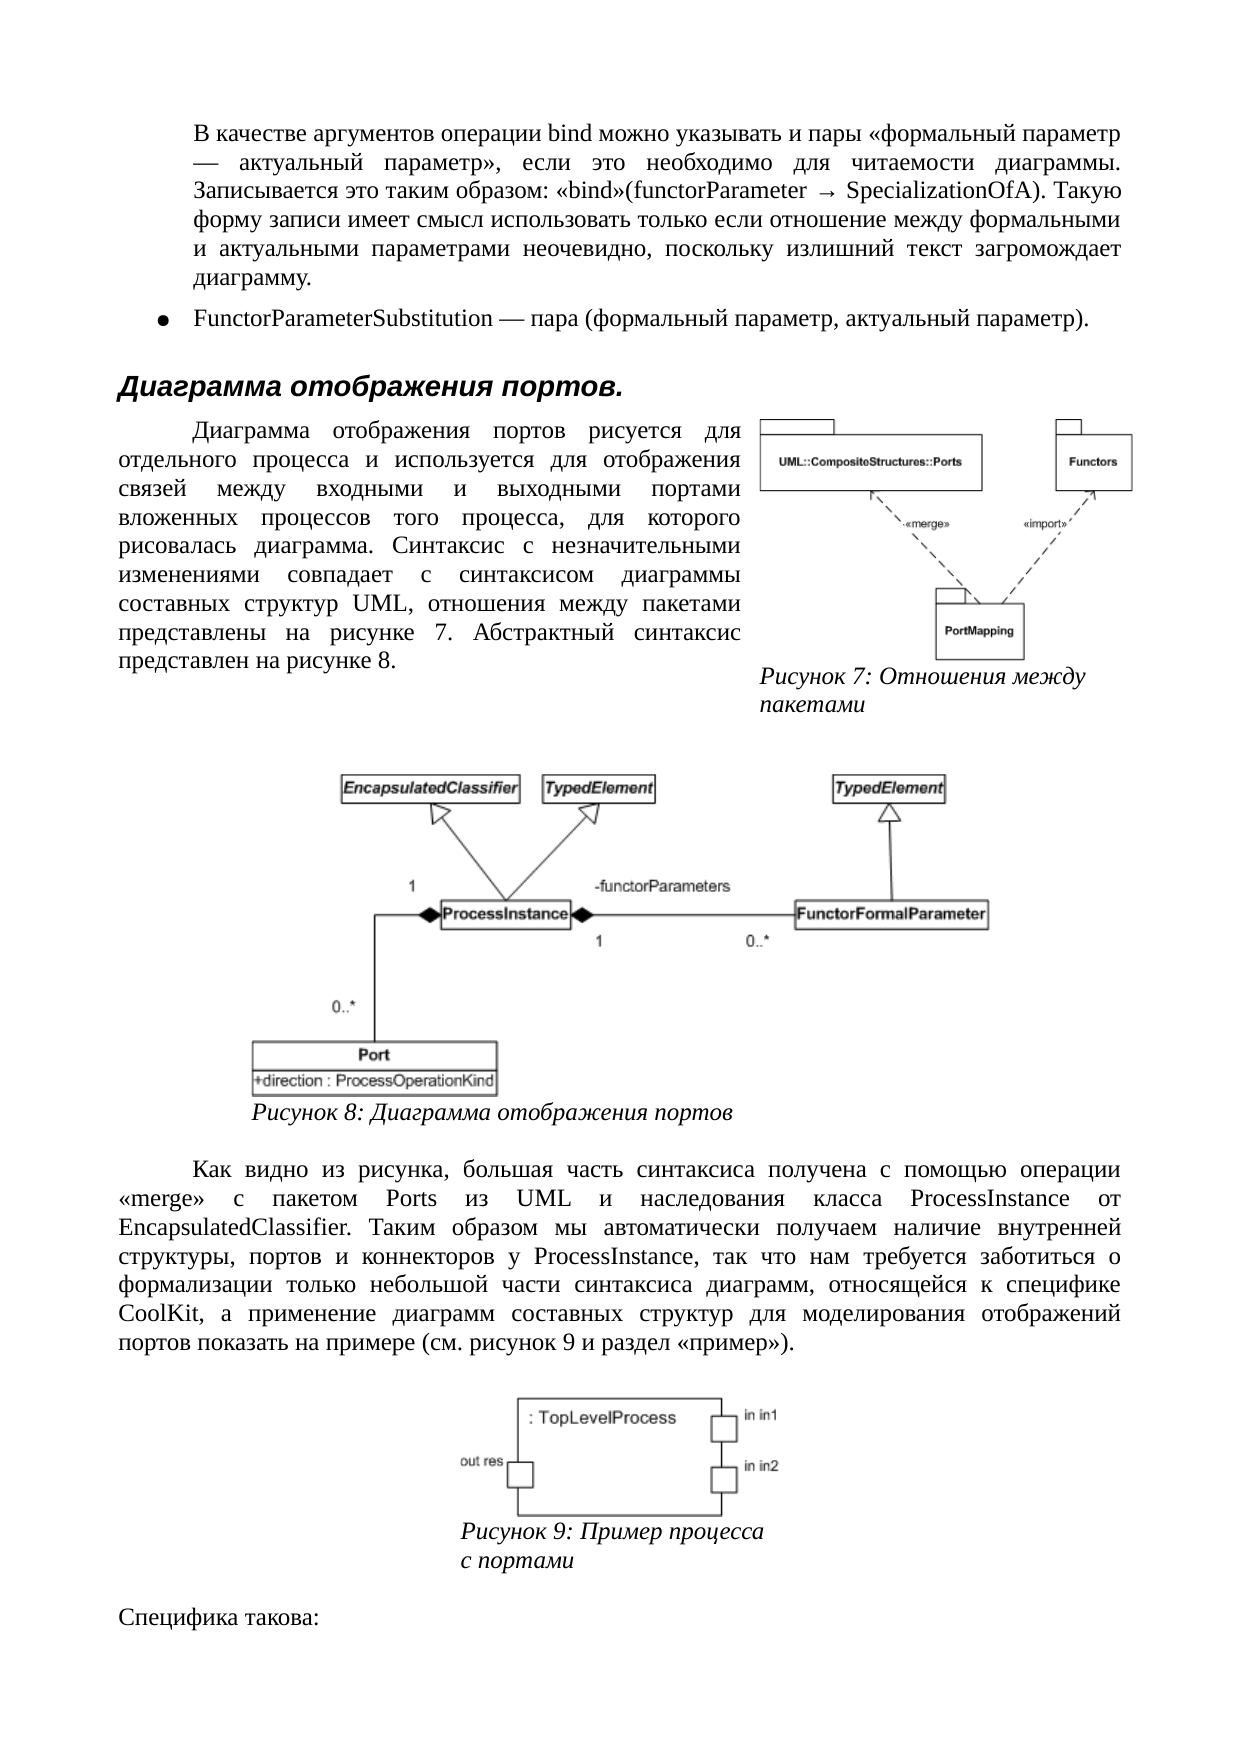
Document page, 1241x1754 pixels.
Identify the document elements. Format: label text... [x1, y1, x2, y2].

text Как видно из рисунка, большая часть синтаксиса получена с помощью операции «merge» с пакетом Ports из UML и наследования класса ProcessInstance от EncapsulatedClassifier. Таким образом мы автоматически получаем наличие внутренней структуры, портов и коннекторов у ProcessInstance, так что нам требуется заботиться о формализации только небольшой части синтаксиса диаграмм, относящейся к специфике CoolKit, а применение диаграмм составных структур для моделирования отображений портов показать на примере (см. рисунок 9 и раздел «пример»). [118, 1154, 1122, 1356]
picture [759, 418, 1133, 661]
text Специфика такова: [118, 1602, 1122, 1631]
picture [251, 774, 990, 1097]
text Рисунок 8: Диаграмма отображения портов [251, 1097, 989, 1126]
text Диаграмма отображения портов рисуется для отдельного процесса и используется для отображения связей между входными и выходными портами вложенных процессов того процесса, для которого рисовалась диаграмма. Синтаксис с незначительными изменениями совпадает с синтаксисом диаграммы составных структур UML, отношения между пакетами представлены на рисунке 7. Абстрактный синтаксис представлен на рисунке 8. [118, 415, 1122, 674]
picture [460, 1397, 780, 1517]
subtitle Диаграмма отображения портов. [118, 369, 1122, 403]
text [759, 718, 1132, 754]
text Рисунок 9: Пример процесса с портами [460, 1517, 780, 1574]
list В качестве аргументов операции bind можно указывать и пары «формальный параметр — актуальный параметр», если это необходимо для читаемости диаграммы. Записывается это таким образом: «bind»(functorParameter → SpecializationOfA). Такую форму записи имеет смысл использовать только если отношение между формальными и актуальными параметрами неочевидно, поскольку излишний текст загромождает диаграмму. [156, 118, 1122, 291]
text Рисунок 7: Отношения между пакетами [759, 661, 1132, 718]
list FunctorParameterSubstitution — пара (формальный параметр, актуальный параметр). [156, 303, 1122, 332]
